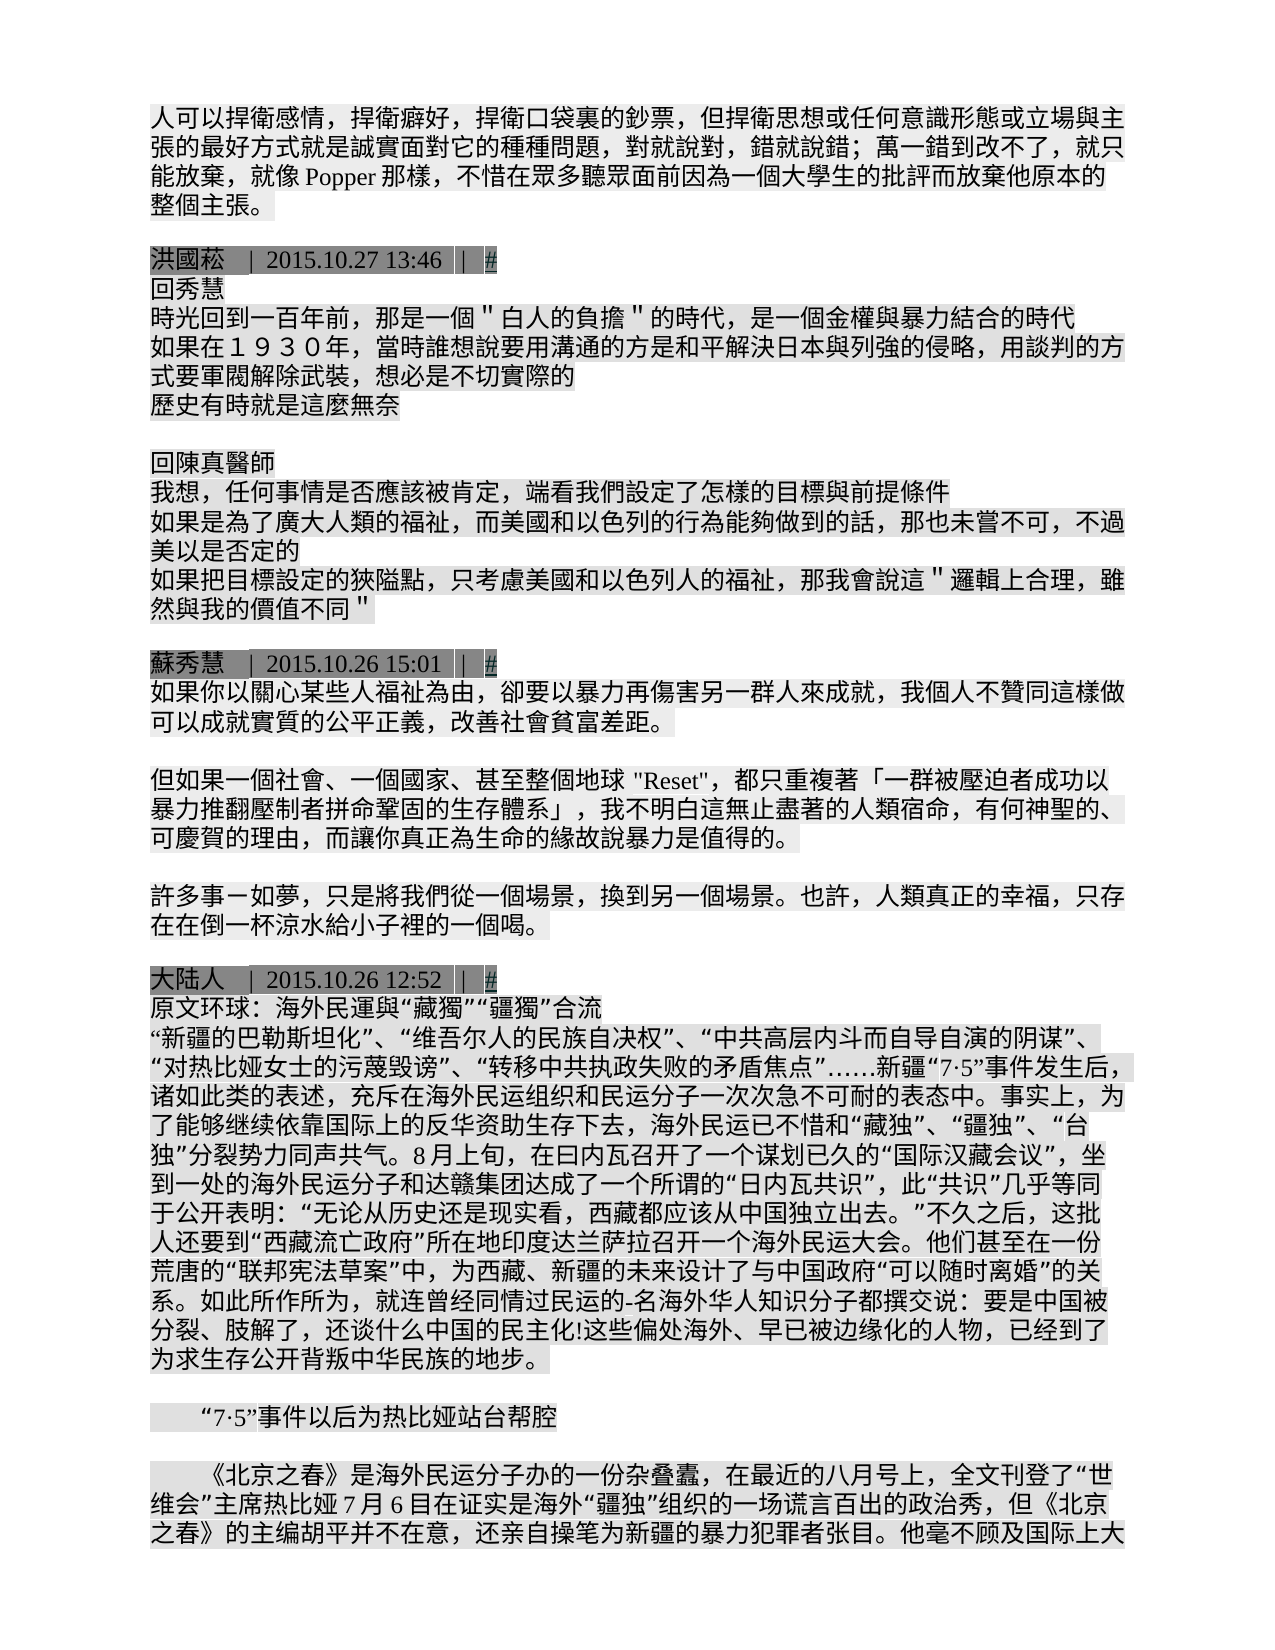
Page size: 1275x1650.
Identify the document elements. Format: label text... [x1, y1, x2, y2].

text 一個人，或一個組織，一個國家，只要我的 "目標" 是 "為了全人類的福祉"，然後我便可以為所欲為。這種思維不會太卡通太科學小飛俠了點嗎？哪個政客，哪個國家，不是說為了眾人福祉為了世界和平？誰會大聲嚷嚷說俺只是想給自己謀點福利？ 再說，即便是一個人渣等級的政客或齷齪到爆的所謂進步理想人士們，肯定也會真心以為自己的目標與動機是善的，即便他們之所作所為全是為私人謀福利。 更根本的是，人的言行不是機器，沒有人會先 "設定" 一個什麼 "捍衛全人類福祉" 的 "目標"，"然後" 再根據此一設定目標來 "啟動" 各種言行。 就算真的有這種機器人的存在，誰能檢查 "它" 的目標設定是否真的是捍衛全人類福祉?搞不好設定有誤。我的電腦就常常這樣，我不太會搞設定。 萬一，甲認為它設定正確，乙認為它設定的目標簡直齷齪下流，丙則又另有看法，丁...戊己庚辛...各有見解，那麼，究竟這個機器人或國家機器之目標設定是否有問題，究竟誰說了算？如果是任何人都可以說了算，意味著這個所謂目標設定之標準，事實上毫無標準可言。 我倒是覺得大家應該跟我看齊，我的目標設定向來是維護宇宙的和平。地球太小了，俺根本看不上眼，地球就算毀了又何妨？人類如果消滅了，恐怕更是宇宙萬物的福音。希望大家能體認到董事長這番無遠弗屆的崇高目標，進而效法，趕緊促成人類與地球的毀滅。 毀滅地球的方法很多，有空再談，先說其一。期待慧星撞地球或什麼九大行星排成一列，太不可期待了，簡直騙小孩。最簡單的方法就是引爆美國那一萬多顆核彈，其實不需要這麼多顆，大約引爆一百顆就夠，地球就會瞬間炸成碎片，宇宙萬物就有救了。 拉丁文有個詞叫ad hoc。不懂的請自行研究。簡單說就是當一種理論或一個想法，遭受外來批評時，它就不斷任意修正；來一個批評，它就修正一次，不斷一直修正到面目全非、甚至自相矛盾或漏洞百出或一直修正到聽起來非常卡通它都還在修正，絕不放棄。 或者換個更簡單的方式說，ad hoc 就是圓謊，偷改答案，這回發現這裏不對，就趕緊修一下，發現那裏有誤，就再改一下，那邊說不通，就繼續改，這裏有個漏洞，就再補一下修一下，總之就是一定要修改出一個完美的正確答案來。問題是，它只會越改越好笑，越卡通。 聽起來，ad hoc似乎難以恭維，其實倒也未必。大多數理論，不管是自然科學的，或是社會科學的，都會如此不斷修正，所以我們常會看到理論前加個 "新" 字，新馬克思主義，新自由主義，新柏拉圖主義等等等。 修正本身並沒有錯，重點是當一個理論修正到必須改變它的核心思維時，這時就沒有修正空間了，而只有放棄一途，否則就越來越搞笑了。 比方說，你一開始是以結果來論斷行為之對錯，只要結果良善，行為便是善；後來卻又冒出個動機論，只要目標偉大到爆，行為便是善；一會兒卻又改口說以後如果發現結果是對的，那就是善。究竟是要看結果還是要看動機，總得說清楚。 而且，所謂以後，是多久以後才叫以後？多久以後的成就或成功才算數？一男一女上了床，不可能期待明天就生個娃，就算早產也得幾個月才知道做人有沒有成功。一個行為往往在不同時間底下會產生不同的意義。眼前風光滿面的人渣，所謂成就非凡，若干年後，還會如此非凡嗎？ 同理，一個潦倒詩人，也許幾十年後，人們會突然發現他不朽的價值。不瞞各位說，俺就有這份長遠的眼光，各位將來的子子孫孫，很可能在教科書上就會讀到陳真也說不定。 就比方說甘地，他的一切作為全數失敗，就連印度獨立也獨立得生靈塗炭，印度更是向來窮兵黷武，內外一團亂，難道因此就能論斷甘地的非暴力思想是錯的？ 今天如果時間點是六零年代的大陸文革時期，同樣是千萬生靈塗炭，難道就因此論斷國父推翻滿清是錯的，早知道就回到唐朝的歌舞昇平，多好啊！ 你還能找到比這更卡通更幼稚的想法嗎？比方說我還蠻喜歡長城，兩年前獨自去了一趟，原本只是想在入口處照張相，證明到此一遊，不幸卻迷了路，結果從早爬長城爬到天黑，好不容易才找到出口，越過一個又一個山頭，群山之中，只有我一人，不禁發千古之幽思，非常感動。 可是，儘管長城為人類留下偉大的歷史遺跡與浩瀚工程，但我們不會在秦始皇的年代就能預知這項 "偉大"；即便預知，大概也很難說這是秦皇設定捍衛全人類福祉之目標後所採取的一番德政。 昨天去拔一顆智齒，醫生問我要不要保留，學姊慫恿我留下，我沒留。事後想想還真有點後悔，搞不好這顆牙齒日後價值連城，甚至被擺在偉大哲學家博物館也說不定，要是時間夠久，比方說三千萬年後，說不定進一步被擺入自然史博物館。總之，真是很後悔沒有為全人類福祉保留這顆充滿智慧的牙齒。 你的意思其實可以簡單陳述如下：只要是俺認同的任何人事物，大可為所欲為，因為俺認為它是為了全人類福祉，只消等待某個時間過後，將會證明其所作所為是對的。 這種卡通式思維，聽聽很好笑，但在現實上卻是極度災難，因為美國乃至島內這些綠油油的生物向來就是玩這一套，他們所秉持的思維邏輯就是這樣： 因為我必然代表著真理，我的一切所作所為都必然會是對的，因此，法律管不著，誰用法律來管制，誰就是自由的敵人，誰就是司法迫害。一般狹隘的道德更是可以滾一邊去，在我捍衛人類福祉的大目標大理念底下，造謠抹黑又如何？貪污舞弊又怎麼樣？整天賤賣國土炒地皮就像台南這樣，更是無所謂，俺是在籌措為了全人類福祉的建國基金。 我聽我的老師 Martin Kusch說，Karl Popper有一回演講，講某個偉大見解，一個學生舉手反駁，想不到Popper聽完之後想了一想，突然說，你是對的，我是錯的，我這說法說不通了。 在一片 "硬要說到對" 的ad hoc 氛圍中，像Popper這樣，對就說對，錯就說錯，十分罕見。其實，對於任何一個理論或主張而言，最好的命運就是誠實面對問題。 人可以捍衛感情，捍衛癖好，捍衛口袋裏的鈔票，但捍衛思想或任何意識形態或立場與主張的最好方式就是誠實面對它的種種問題，對就說對，錯就說錯；萬一錯到改不了，就只能放棄，就像Popper那樣，不惜在眾多聽眾面前因為一個大學生的批評而放棄他原本的整個主張。 [150, 75, 1125, 221]
text 洪國菘 | 2015.10.27 13:46 | # [150, 246, 1125, 275]
text 大陆人 | 2015.10.26 12:52 | # [150, 965, 1125, 995]
text 如果你以關心某些人福祉為由，卻要以暴力再傷害另一群人來成就，我個人不贊同這樣做可以成就實質的公平正義，改善社會貧富差距。 但如果一個社會、一個國家、甚至整個地球 "Reset"，都只重複著「一群被壓迫者成功以暴力推翻壓制者拼命鞏固的生存體系」，我不明白這無止盡著的人類宿命，有何神聖的、可慶賀的理由，而讓你真正為生命的緣故說暴力是值得的。 許多事ㄧ如夢，只是將我們從一個場景，換到另一個場景。也許，人類真正的幸福，只存在在倒一杯涼水給小子裡的一個喝。 [150, 679, 1125, 940]
text 原文环球：海外民運與“藏獨”“疆獨”合流 “新疆的巴勒斯坦化”、“维吾尔人的民族自决权”、“中共高层内斗而自导自演的阴谋”、“对热比娅女士的污蔑毁谤”、“转移中共执政失败的矛盾焦点”……新疆“7·5”事件发生后，诸如此类的表述，充斥在海外民运组织和民运分子一次次急不可耐的表态中。事实上，为了能够继续依靠国际上的反华资助生存下去，海外民运已不惜和“藏独”、“疆独”、“台独”分裂势力同声共气。8月上旬，在曰内瓦召开了一个谋划已久的“国际汉藏会议”，坐到一处的海外民运分子和达赣集团达成了一个所谓的“日内瓦共识”，此“共识”几乎等同于公开表明：“无论从历史还是现实看，西藏都应该从中国独立出去。”不久之后，这批人还要到“西藏流亡政府”所在地印度达兰萨拉召开一个海外民运大会。他们甚至在一份荒唐的“联邦宪法草案”中，为西藏、新疆的未来设计了与中国政府“可以随时离婚”的关系。如此所作所为，就连曾经同情过民运的-名海外华人知识分子都撰交说：要是中国被分裂、肢解了，还谈什么中国的民主化!这些偏处海外、早已被边缘化的人物，已经到了为求生存公开背叛中华民族的地步。 “7·5”事件以后为热比娅站台帮腔 《北京之春》是海外民运分子办的一份杂叠蠹，在最近的八月号上，全文刊登了“世维会”主席热比娅7月6目在证实是海外“疆独”组织的一场谎言百出的政治秀，但《北京之春》的主编胡平并不在意，还亲自操笔为新疆的暴力犯罪者张目。他毫不顾及国际上大量的事实报道，埋头指责是中共对维吾尔族请愿者的镇压激起了维族人的以暴抗暴。而封拇球先镇后暴”的说法，唯一的依据不过是聚众游行在前、警察随之维持秩序、然后开始发生暴乱的时间顺序。 事实上，到过现场的大多数记者都把事情了解并报道得清清楚楚。在有预谋的暴乱之前搞一个走过场的游行来吸引警力，再由此声称是政府镇压和平请愿激起了暴乱，并借暴乱中死难者的，鲜血为自己谋取政治影响、多讨几文“政治美元”，这种伎俩未免过于简陋、残忍了。而这些平日里打着“推动中国民主化”旗号的人．竟无视暴徒荼毒同胞生命的基本事实，背离最起码的民族、国家利益。为分裂中国的政治力量帮腔。难怪一位年轻的海外华人在博客中愤怒地写道：“反对中共把他们反得脑残了，如果中共主张中国必须统一，他们就一定要说中国应该分裂，如果中共说应该让中国人吃饱饭。他们就一定要说不该让中国人吃饱饭!” 在同一期的《北京之春》中，还有一篇吾尔开希的文章，题目是《乌鲁木齐鲜血下的思考》。“7·5”事件后，这个长期住在台湾的民运人物因其维吾尔族的身份，频频在海外媒体上发声，其态度在以下这段话中表白得再清楚不过了：维吾尔人在政治上受到中国共产党专制政权的压迫，而汉人，尤其是在新疆的汉人．支持甚至协助政府贯彻这些压迫和歧视性政策，助纣为虐，维吾尔人感受到的就绝不仅仅是专制的压迫了，而是对整个汉人殖民心态、殖民政策的反抗和仇恨。 《环球时报》记者从有关部门了解到，新疆“7·5”事件后，不少海外民运分子立刻联系吾尔开希，怂恿他出面鼓动维吾尔族青年“以暴抗暴”，煽动“维族同胞”报复共产党干部。尤其是维吾尔族的中共干部。 老牌民运分子魏京生则沿用其驾轻就熟的“中共阴谋论”路数，接连发表了《乌鲁木齐暴乱责任在谁？》、《谁是（新疆暴乱的）幕后黑手？》、《新疆“7·5”事件被忽略的两个问题》等文章，不但将责任全部归咎于中国政府，更莫须有地咬定是中共内斗中的一方故意“导演”了新疆事件，是“中共主动闹事”、“不可能是临时起意，必然是长期预谋的计划”。 7月21日下午。在纽约法拉盛喜来登饭店一个会议室，海外民运组织和“疆主党”、“中国自由民主党”在这里联合主办了一个所谓的“乌鲁木齐‘7·5’事件真相”新闻演讲会，主讲者是“世维会”主席热比娅，主持人则是《北京之春》发行人于大海。到场助阵的还有胡平和海外民运组织干将杨建利、刘东星等人。 要在达兰萨拉开民运会议 哪股势力在中国国内闹出事来，在国际上成为“政治美元”供养的热门，一千海外民运分子就会立即贴身过去——处在内斗不休、互不服气、门庭冷落中的他们需要并且已经习惯于这样去做。去年拉“3·14”事件之后，甚至有民运分子公开倡议，让十四世达赖喇嘛做海外民运的领袖。 去年以来，海外突然冒出了几个“汉藏友好协会”，稍一了解就能发现，原来都是一些海外民运分子和达赖集团在各个地区的重要人物凑在一起的组织。今年3月9日，华盛顿的“汉藏友好协会”在美国国会大厦里开会宣告成立，挂着“中国民主运动海外联席会议主席”头衔的魏京生，又出任了这个协会的主席。魏京生支持达赖集团可谓不怕疲劳，连续作战，此前一天，他还主持了纽约“汉藏友好协会”成立会议，并在会上“慷慨陈词”：“汉藏两族人民要互相帮助。支持，直到共产党垮台的那一天。” 今年8月7日到9日，由十四世达赖喇嘛和严家琪领衔，达赖集团和海外民运势力一同在瑞士日内瓦召开了所谓的首届“国际汉藏会议”。走向合流的两拨人最后推出了一个他们称作“日内瓦共识”的文件作为“成果”。在这个共有4部分的“共识”中赫然写着：“中华人民共和国政府所宣称的‘西藏自古以来是中国的一部分’与历史事实不符”，“当代西藏问题的根源是中华人民共和国政府对西藏实施的专制统治和文化上的种族灭绝”，“藏人的民族自治权、政治选择权、宗教信仰的权利、言论自由的权利等基本人权都受到剥夺”、“建立由汉藏两族学者共同组成的西藏历史文化研究中心以还原历史真相”…… 这样的文件几乎就是一个“无论从历史还是现实来看，西藏都应该从中国独立出去”的公开宣言，难怪除了十四世达赖喇嘛：“西藏流亡政府”首席噶伦桑东等达赖集团的重要人物也都来到日内瓦参会。他们终于在海外民运分子中找到了几个汉族“认同者”，从此可以拿着这个文件到处声称：“不只是藏人，汉人中也有入主张西藏属于中国是不对的。” 在海外民运分子中有所谓“宪政权威”之称的严家琪还在这个会上发言说，解决“西藏问题”有远期目标和近期目标，远期目标是西藏在联邦制下高度自治，近期目标是达赖喇嘛和所有流亡藏人自由返回西藏，达赖喇嘛不要再派代表和中共谈判了，北京没有理由阻止流亡海外的达赖喇嘛回去。 近日，本报记者还得到消息，一个海外民运的会议不久将在“西藏流亡政府”所在地印度达兰萨拉召开。开会时间原本定在9月，但由于海外民运获得政治献金的能力已非常低，办会资金不能及时筹齐，会期可能要向后延。不管会什么时候开，十四世达赖喇嘛以及“西藏流亡政府”的头面人物都极可能受邀光顾这个会议。从中不难看出，民运和“藏独”的关系已经很深了。 拿肢解中国的所谓“联邦宪法草案”说事 想冠冕堂皇地和“藏独”、“疆独”裹在一起，一些民运“精英”也觉得需要“师出有名”。于是．在去年拉萨“3·14”事件和今年乌鲁木齐“7·5”事件之后，都有一些民运干将把十多年前的一份“中华联邦共和国宪法建议性草案”拿出来重新圈点炒作。 这份东西是1994年由“二十一世纪中国基金会”组织海外民运中的宪政主张者起草的，严家琪是最主要的起草人，杨建利是当时的组织者之一。今年3月，海外盯着“西藏问题”的时候，杨建利就翻出“中华联邦共和国宪法建议性草案”来说事。他的说法是，十几年前，宪政学者们就在这个“联邦宪法草案”中对西藏的未来作了设计——中国实现宪政民主联邦制25年后，西藏实行全民公投，决定西藏是留在中华联邦内还是独立出去，这就给汉人取得藏人的信任创制了一个必要的压力，就像婚姻一样，要结婚就得首先给人离婚的权利，要是坚持结婚后不能离婚，人家八成会认为你根本不打算对他好，信任就建立不起来，那也就难怪人家在婚姻面前打退堂鼓了。由此，杨建利解释这个所谓的“中华联邦宪法草案”对西藏的安排是，“把西藏的真正自治纳入带有邦联性质的联邦制的整体视野中考虑”。 新疆“7·5”事件后，胡平也写了一篇《重读“中华联邦共和国宪法建议性草案”有感》，特别提到这个草案将新疆、西藏等5个地区设为自治邦，跟中国的其他省不同，自治邦内居民的出入境管辖权属于自治邦。胡平同样浓墨重彩地重复了这份建议性草案中有关“中国实施联邦制25年后，西藏自治邦内居民以公投结果来决定是否留在中华联邦内”的内容。 对于胡平、杨建利津津乐道的这份所谓“中华联邦宪法建议性草案”，一位海外华人学者在博客中将其直指为“内容相当于一个解散中国的草案”。作为推出这个草案的组织者之一，杨建利的“带有邦联性质的联邦制”可谓道出了其实质。那位学者对此做了破解：邦联是一个由不同主权国家组成的国家联邦而不是一个真正的主权独立国家，像现在的欧盟就是很多政治学者眼中的邦联。也就是说，在严家琪、杨建利、胡平等人的设计中，西藏、新疆等5个地区不过是和中国带有邦联关系的自治邦，实际上是拥有独立主权的，所以，西藏和中国才能如杨建利所比喻像“婚姻关系”一样，西藏可以有单方面“离婚”脱离中国的权利。按照那位华人学者的说法，这就是要“肢解中国”，“完全失去了讨论的基础……因为他们关心和追求的是中国作为一个国家如何消失，主张中国未来作为一个国家将不复存在的人来谈中国的民主化能让人信服吗?” 还有一位年轻华人说得更直白：海外民运中有一帮人，以前“台独”给钱便跟着“台独”说话。现在又跟在“藏独”、“疆独”后面跑，希望热比娅分他们一杯羹。中国要是交给他们就完了，估计按照他们自说自话的什么“联邦宪法草案”，一个邦一个邦地连卖带送，就把中国切割着卖给达赖、热比娅了。 http://www.tibet.cn/news/xzxw/szfl/200908/t20090828_498325.htm ---------------------- 这就是西方人眼里的中国民主人士，西方巴不得中国分裂成8块，而这些所谓民主人士是西方养的！ [150, 995, 1125, 1549]
text 蘇秀慧 | 2015.10.26 15:01 | # [150, 649, 1125, 679]
text 回秀慧 時光回到一百年前，那是一個＂白人的負擔＂的時代，是一個金權與暴力結合的時代 如果在１９３０年，當時誰想說要用溝通的方是和平解決日本與列強的侵略，用談判的方式要軍閥解除武裝，想必是不切實際的 歷史有時就是這麼無奈 回陳真醫師 我想，任何事情是否應該被肯定，端看我們設定了怎樣的目標與前提條件 如果是為了廣大人類的福祉，而美國和以色列的行為能夠做到的話，那也未嘗不可，不過美以是否定的 如果把目標設定的狹隘點，只考慮美國和以色列人的福祉，那我會說這＂邏輯上合理，雖然與我的價值不同＂ [150, 275, 1125, 624]
